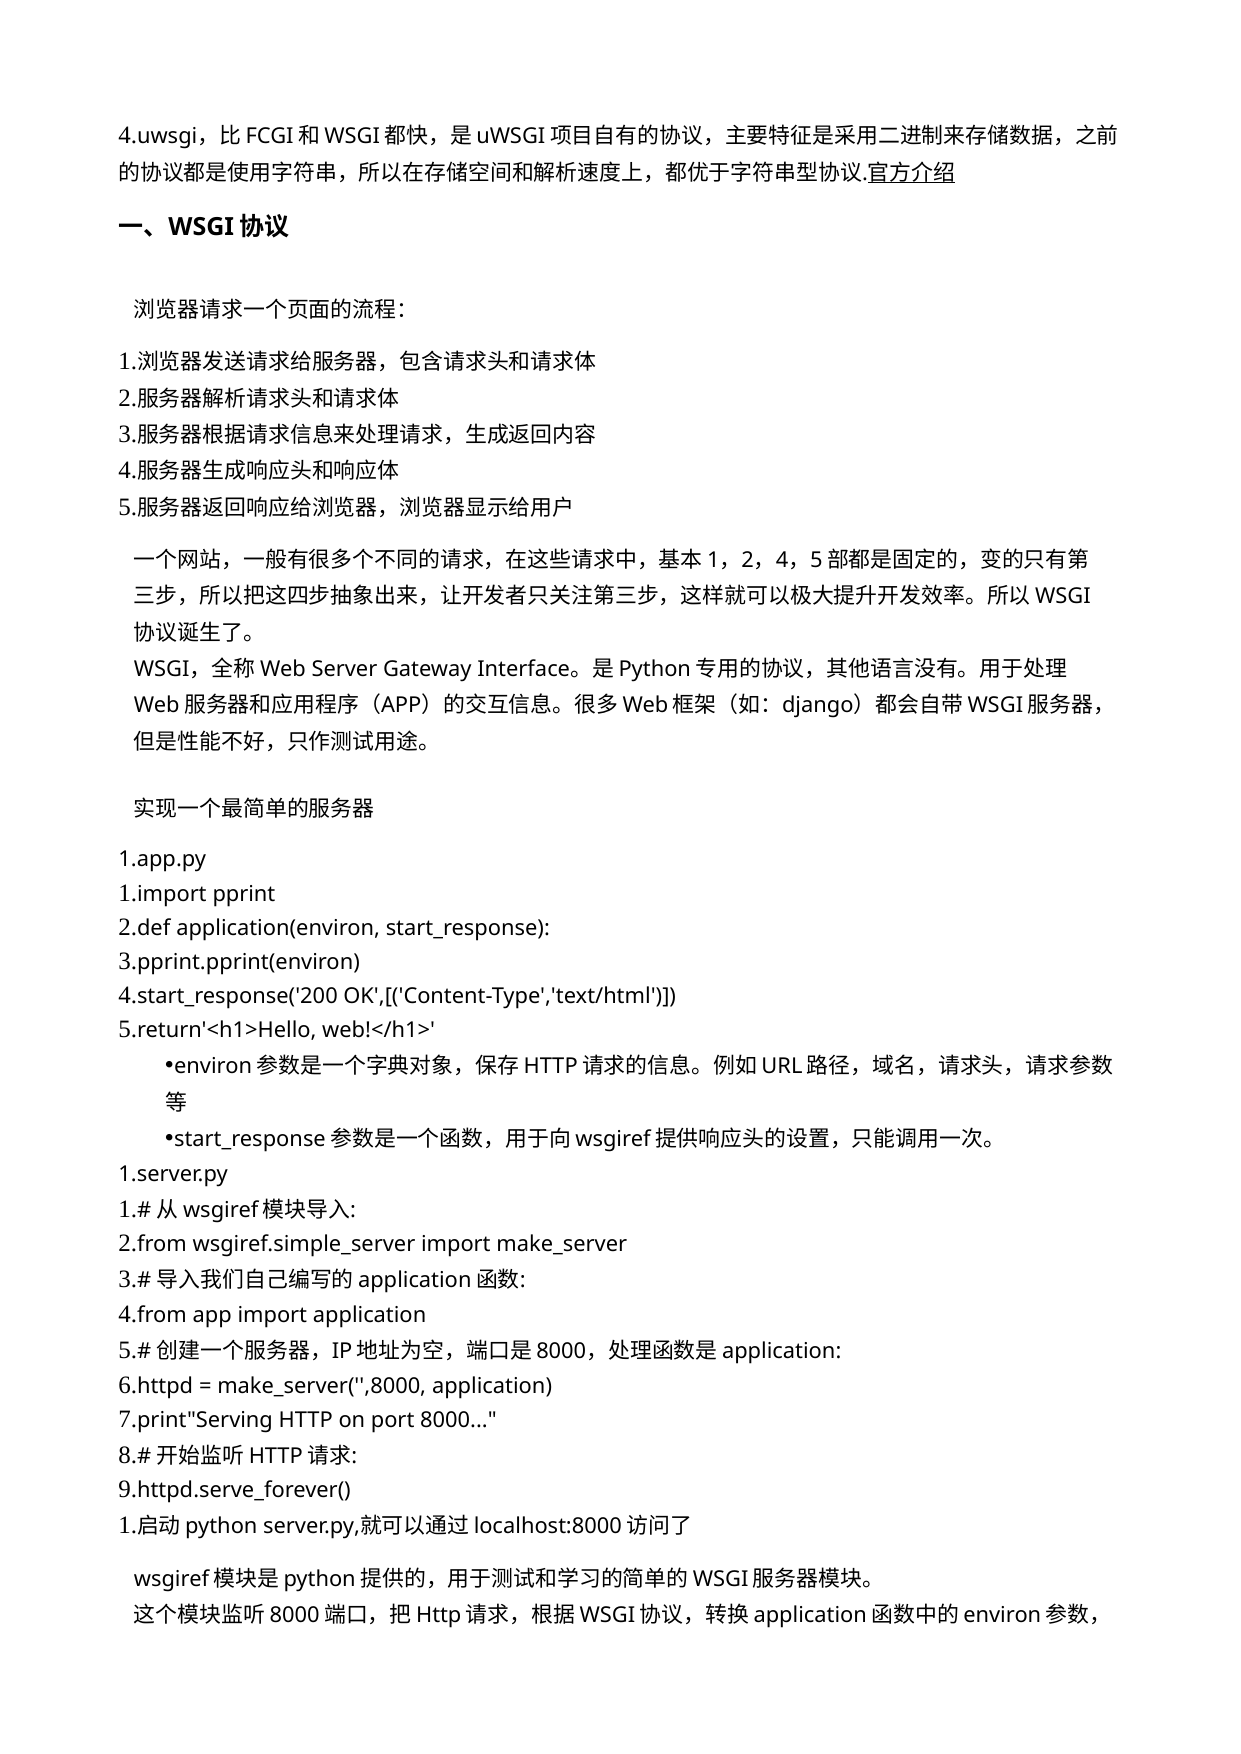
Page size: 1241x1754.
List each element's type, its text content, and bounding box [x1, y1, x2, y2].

list httpd = make_server('',8000, application) [118, 1369, 1122, 1399]
list 启动python server.py,就可以通过localhost:8000访问了 [118, 1508, 1122, 1540]
list 服务器解析请求头和请求体 [118, 381, 1122, 412]
text 浏览器请求一个页面的流程： [134, 292, 1106, 324]
list start_response('200 OK',[('Content-Type','text/html')]) [118, 980, 1122, 1010]
list # 从wsgiref模块导入: [118, 1192, 1122, 1224]
list app.py [118, 843, 1122, 873]
list from wsgiref.simple_server import make_server [118, 1228, 1122, 1258]
list pprint.pprint(environ) [118, 946, 1122, 976]
list 服务器返回响应给浏览器，浏览器显示给用户 [118, 490, 1122, 521]
text 一个网站，一般有很多个不同的请求，在这些请求中，基本1，2，4，5部都是固定的，变的只有第三步，所以把这四步抽象出来，让开发者只关注第三步，这样就可以极大提升开发效率。所以WSGI协议诞生了。 WSGI，全称 Web Server Gateway Interface。是Python专用的协议，其他语言没有。用于处理Web服务器和应用程序（APP）的交互信息。很多Web框架（如：django）都会自带WSGI服务器，但是性能不好，只作测试用途。 [134, 542, 1106, 756]
list 服务器生成响应头和响应体 [118, 453, 1122, 485]
list # 导入我们自己编写的application函数: [118, 1262, 1122, 1294]
text 实现一个最简单的服务器 [134, 791, 1106, 823]
list def application(environ, start_response): [118, 912, 1122, 942]
list server.py [118, 1158, 1122, 1187]
text wsgiref模块是python提供的，用于测试和学习的简单的WSGI服务器模块。 这个模块监听8000端口，把Http请求，根据WSGI协议，转换application函数中的environ参数，然后调用application函数。 wsgiref会把application函数提供的响应头设置转换为HTTP协议的响应头，把application的返回（return）作为响应体，根据HTTP协议，生成响应，返回给浏览器。 [134, 1561, 1106, 1629]
list print"Serving HTTP on port 8000..." [118, 1404, 1122, 1433]
list environ参数是一个字典对象，保存HTTP请求的信息。例如URL路径，域名，请求头，请求参数等 [118, 1048, 1122, 1117]
list from app import application [118, 1299, 1122, 1329]
list # 开始监听HTTP请求: [118, 1438, 1122, 1470]
list 服务器根据请求信息来处理请求，生成返回内容 [118, 417, 1122, 449]
list start_response参数是一个函数，用于向wsgiref提供响应头的设置，只能调用一次。 [118, 1121, 1122, 1153]
list return'<h1>Hello, web!</h1>' [118, 1014, 1122, 1044]
list # 创建一个服务器，IP地址为空，端口是8000，处理函数是application: [118, 1333, 1122, 1365]
subtitle 一、WSGI协议 [118, 207, 1122, 243]
list httpd.serve_forever() [118, 1474, 1122, 1504]
list import pprint [118, 878, 1122, 907]
list 浏览器发送请求给服务器，包含请求头和请求体 [118, 344, 1122, 376]
list uwsgi，比FCGI和WSGI都快，是uWSGI项目自有的协议，主要特征是采用二进制来存储数据，之前的协议都是使用字符串，所以在存储空间和解析速度上，都优于字符串型协议.官方介绍 [118, 118, 1122, 186]
